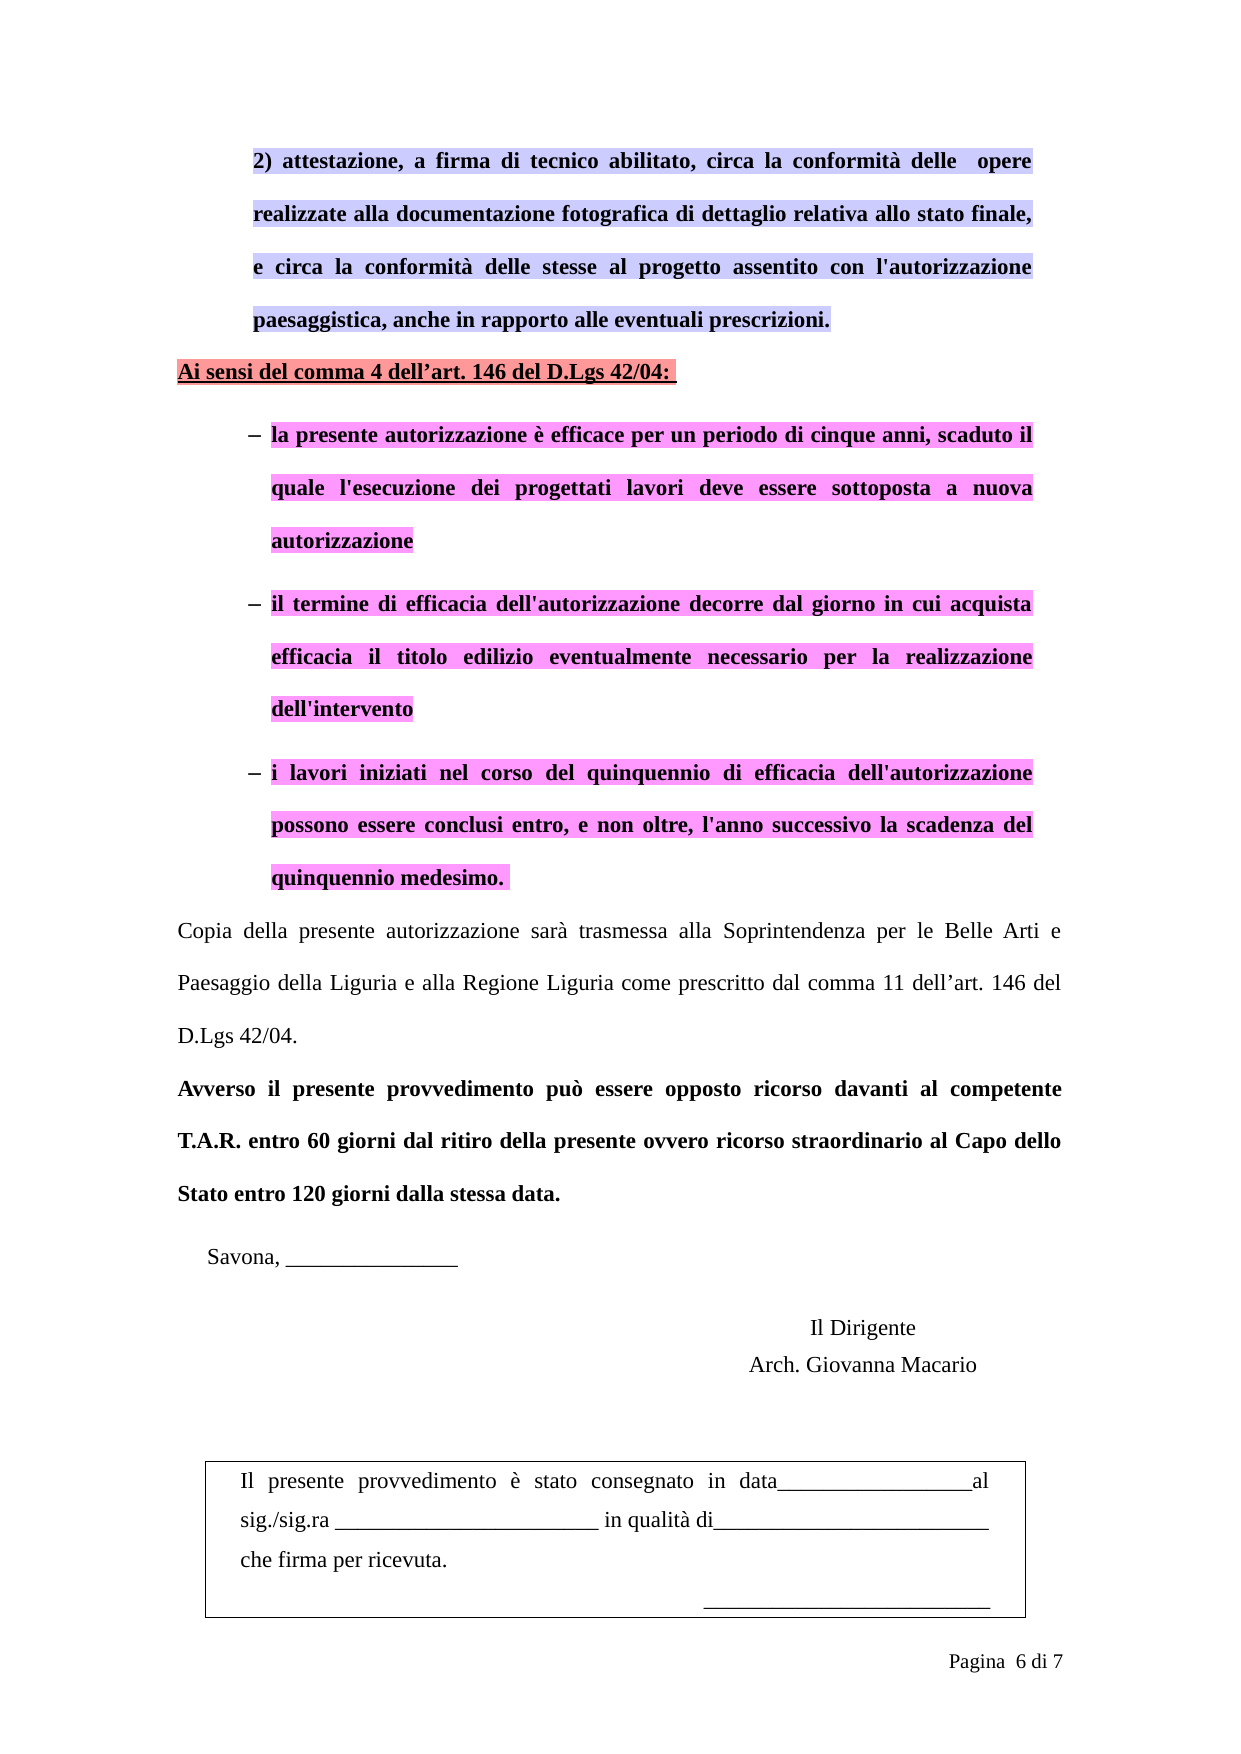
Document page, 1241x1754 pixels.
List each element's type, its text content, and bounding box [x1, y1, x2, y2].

text Savona, _______________ [207, 1243, 1033, 1270]
table_header Il Dirigente Arch. Giovanna Macario [662, 1296, 1064, 1398]
text Avverso il presente provvedimento può essere opposto ricorso davanti al competente T.A.R. entro 60 giorni dal ritiro della presente ovvero ricorso straordinario al Capo dello Stato entro 120 giorni dalla stessa data. [177, 1075, 1063, 1207]
list la presente autorizzazione è efficace per un periodo di cinque anni, scaduto il quale l'esecuzione dei progettati lavori deve essere sottoposta a nuova autorizzazione [248, 422, 1033, 553]
list il termine di efficacia dell'autorizzazione decorre dal giorno in cui acquista efficacia il titolo edilizio eventualmente necessario per la realizzazione dell'intervento [248, 590, 1033, 722]
table_header Il presente provvedimento è stato consegnato in data_________________al sig./sig.ra _______________________ in qualità di________________________ che firma per ricevuta. _________________________ [206, 1462, 1025, 1617]
list i lavori iniziati nel corso del quinquennio di efficacia dell'autorizzazione possono essere conclusi entro, e non oltre, l'anno successivo la scadenza del quinquennio medesimo. [248, 759, 1033, 890]
table_header [207, 1296, 662, 1398]
text Copia della presente autorizzazione sarà trasmessa alla Soprintendenza per le Belle Arti e Paesaggio della Liguria e alla Regione Liguria come prescritto dal comma 11 dell’art. 146 del D.Lgs 42/04. [177, 917, 1063, 1048]
list 2) attestazione, a firma di tecnico abilitato, circa la conformità delle opere realizzate alla documentazione fotografica di dettaglio relativa allo stato finale, e circa la conformità delle stesse al progetto assentito con l'autorizzazione paesaggistica, anche in rapporto alle eventuali prescrizioni. [253, 148, 1033, 332]
text Ai sensi del comma 4 dell’art. 146 del D.Lgs 42/04: [177, 358, 1063, 385]
